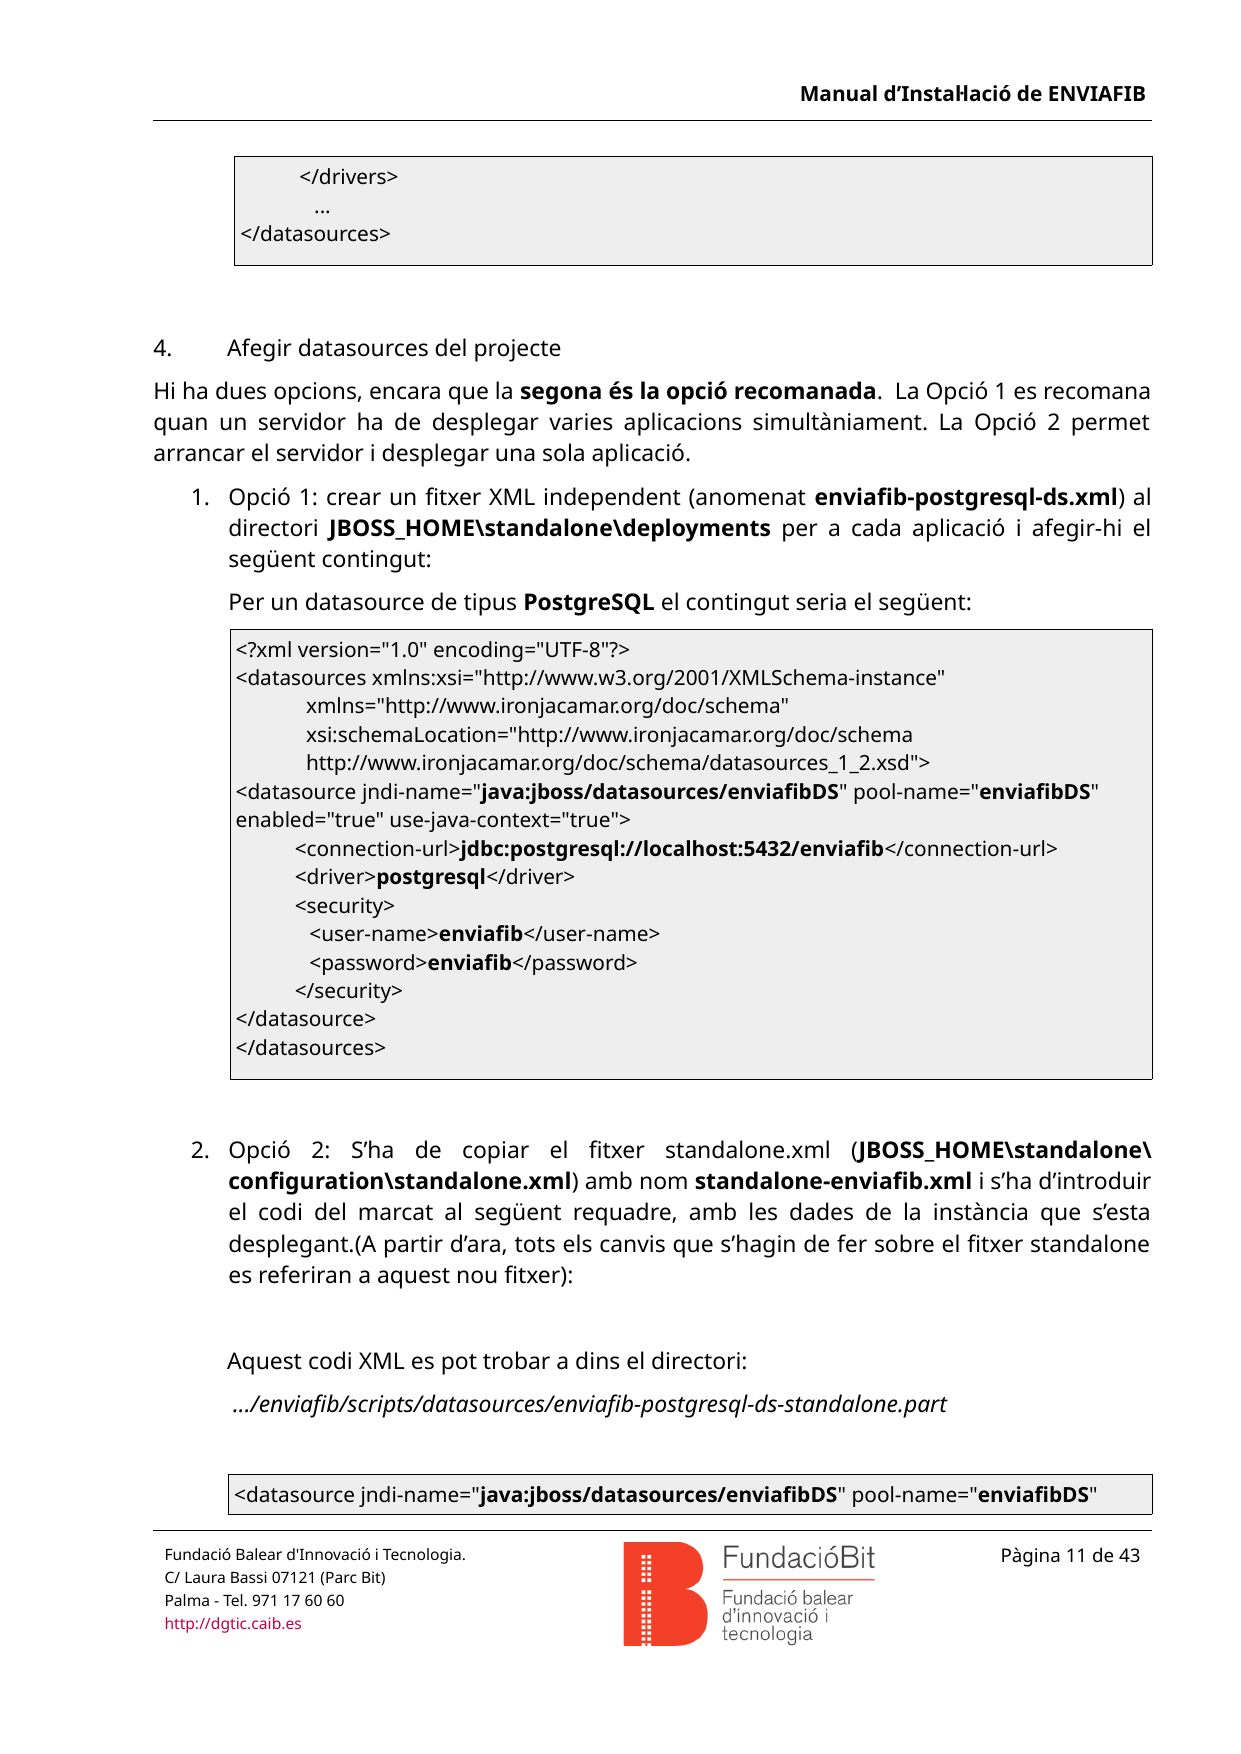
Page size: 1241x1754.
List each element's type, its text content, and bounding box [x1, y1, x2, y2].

table_header <datasource jndi-name="java:jboss/datasources/enviafibDS" pool-name="enviafibDS" [229, 1475, 1152, 1514]
text 4. Afegir datasources del projecte [153, 332, 1152, 363]
list Opció 2: S’ha de copiar el fitxer standalone.xml (JBOSS_HOME\standalone\configuration\standalone.xml) amb nom standalone-enviafib.xml i s’ha d’introduir el codi del marcat al següent requadre, amb les dades de la instància que s’esta desplegant.(A partir d’ara, tots els canvis que s’hagin de fer sobre el fitxer standalone es referiran a aquest nou fitxer): [191, 1134, 1152, 1290]
table_header <?xml version="1.0" encoding="UTF-8"?> <datasources xmlns:xsi="http://www.w3.org/2001/XMLSchema-instance" xmlns="http://www.ironjacamar.org/doc/schema" xsi:schemaLocation="http://www.ironjacamar.org/doc/schema http://www.ironjacamar.org/doc/schema/datasources_1_2.xsd"> <datasource jndi-name="java:jboss/datasources/enviafibDS" pool-name="enviafibDS" enabled="true" use-java-context="true"> <connection-url>jdbc:postgresql://localhost:5432/enviafib</connection-url> <driver>postgresql</driver> <security> <user-name>enviafib</user-name> <password>enviafib</password> </security> </datasource> </datasources> [231, 630, 1152, 1079]
text Hi ha dues opcions, encara que la segona és la opció recomanada. La Opció 1 es recomana quan un servidor ha de desplegar varies aplicacions simultàniament. La Opció 2 permet arrancar el servidor i desplegar una sola aplicació. [153, 375, 1152, 469]
text .../enviafib/scripts/datasources/enviafib-postgresql-ds-standalone.part [153, 1388, 1152, 1419]
text Aquest codi XML es pot trobar a dins el directori: [153, 1345, 1152, 1376]
list Per un datasource de tipus PostgreSQL el contingut seria el següent: [191, 586, 1152, 617]
picture [623, 1542, 875, 1646]
list Opció 1: crear un fitxer XML independent (anomenat enviafib-postgresql-ds.xml) al directori JBOSS_HOME\standalone\deployments per a cada aplicació i afegir-hi el següent contingut: [191, 480, 1152, 574]
table_header </drivers> ... </datasources> [235, 157, 1152, 265]
